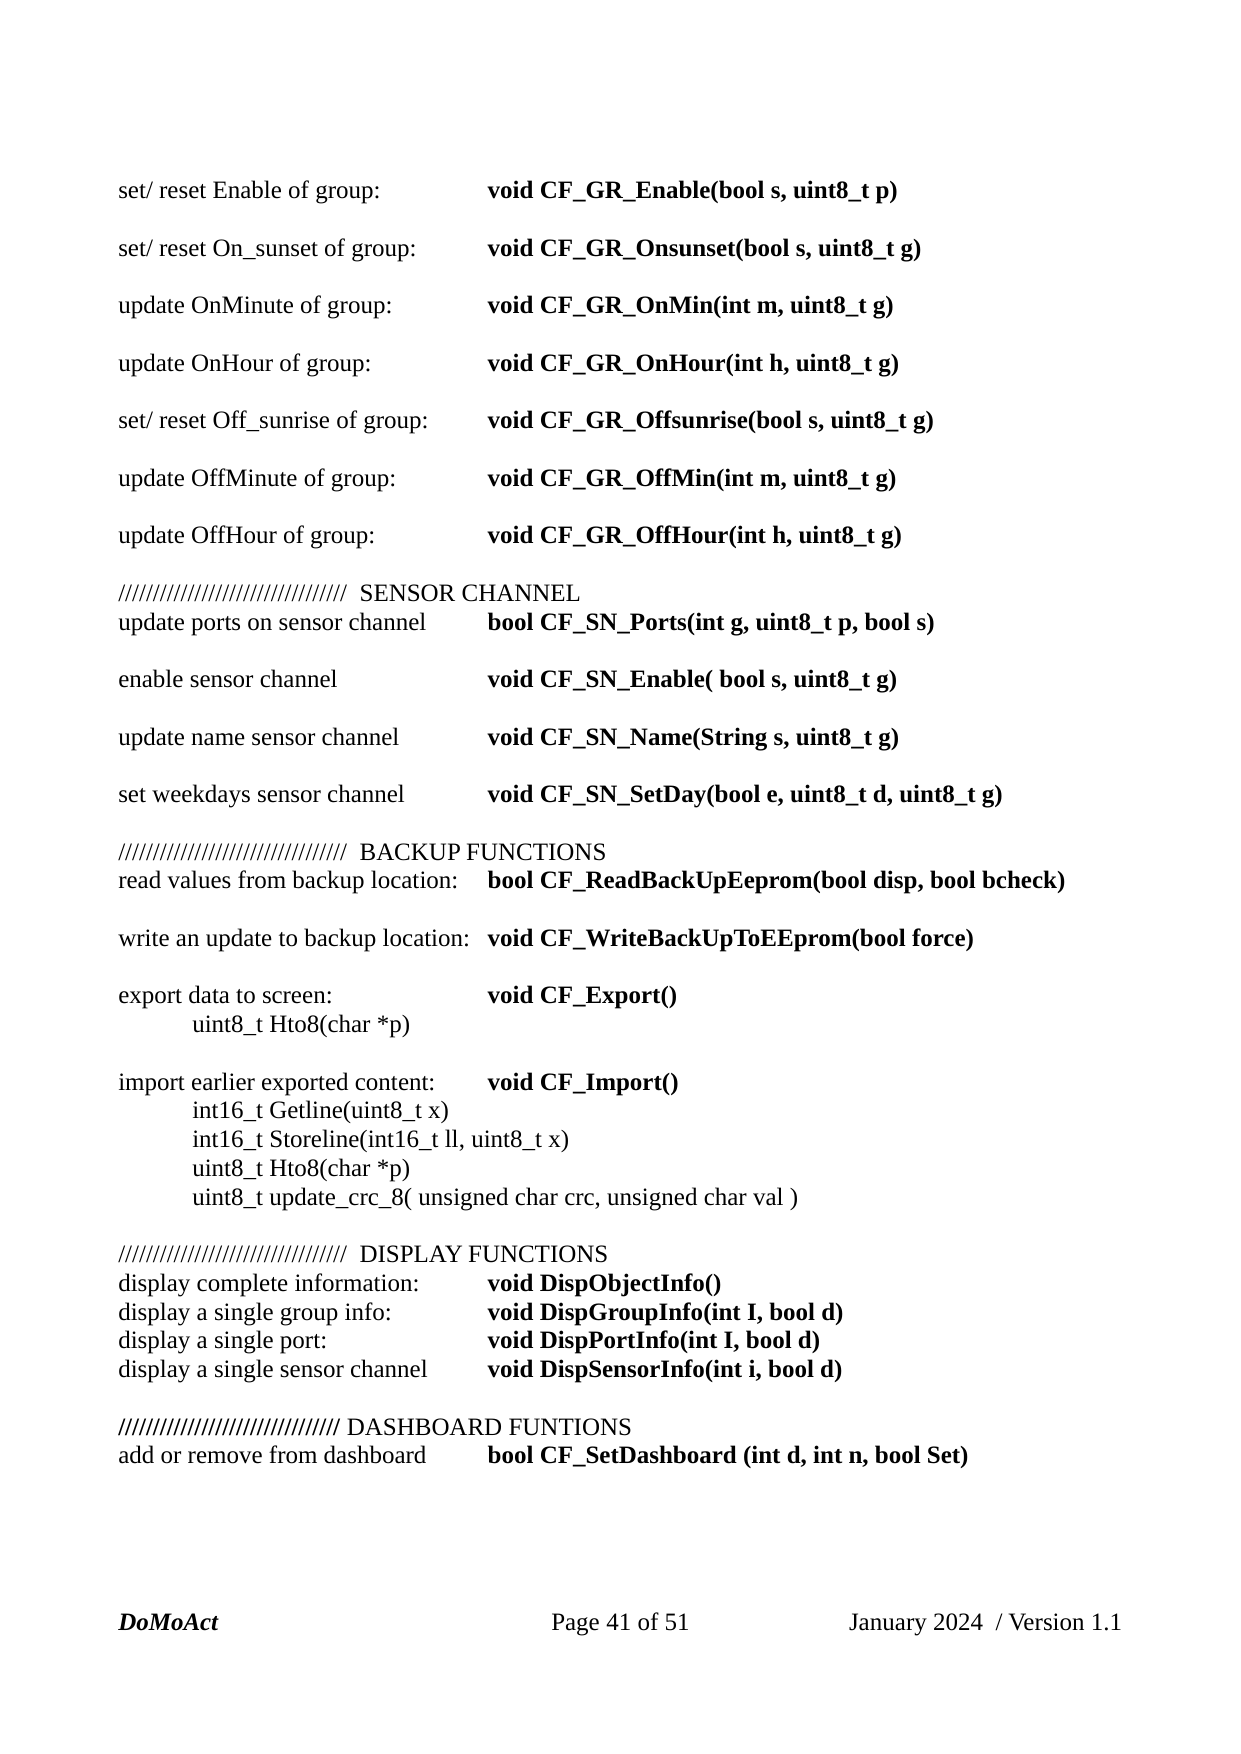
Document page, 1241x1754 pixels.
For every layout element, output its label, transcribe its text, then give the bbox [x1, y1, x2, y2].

text update OffMinute of group: void CF_GR_OffMin(int m, uint8_t g) [118, 463, 1122, 492]
text update OnHour of group: void CF_GR_OnHour(int h, uint8_t g) [118, 348, 1122, 377]
text set/ reset Enable of group: void CF_GR_Enable(bool s, uint8_t p) [118, 176, 1122, 204]
text set/ reset On_sunset of group: void CF_GR_Onsunset(bool s, uint8_t g) [118, 233, 1122, 262]
text set/ reset Off_sunrise of group: void CF_GR_Offsunrise(bool s, uint8_t g) [118, 406, 1122, 434]
text add or remove from dashboard bool CF_SetDashboard (int d, int n, bool Set) [118, 1441, 1122, 1469]
text display a single sensor channel void DispSensorInfo(int i, bool d) [118, 1354, 1122, 1383]
text update OnMinute of group: void CF_GR_OnMin(int m, uint8_t g) [118, 291, 1122, 319]
text export data to screen: void CF_Export() [118, 981, 1122, 1009]
text display a single group info: void DispGroupInfo(int I, bool d) [118, 1297, 1122, 1326]
text uint8_t update_crc_8( unsigned char crc, unsigned char val ) [118, 1182, 1122, 1211]
text set weekdays sensor channel void CF_SN_SetDay(bool e, uint8_t d, uint8_t g) [118, 779, 1122, 808]
text uint8_t Hto8(char *p) [118, 1153, 1122, 1182]
text update name sensor channel void CF_SN_Name(String s, uint8_t g) [118, 722, 1122, 751]
text ///////////////////////////////// BACKUP FUNCTIONS [118, 837, 1122, 866]
text //////////////////////////////// DASHBOARD FUNTIONS [118, 1412, 1122, 1441]
text int16_t Getline(uint8_t x) [118, 1096, 1122, 1124]
text display complete information: void DispObjectInfo() [118, 1268, 1122, 1297]
text import earlier exported content: void CF_Import() [118, 1067, 1122, 1096]
text ///////////////////////////////// DISPLAY FUNCTIONS [118, 1239, 1122, 1268]
text read values from backup location: bool CF_ReadBackUpEeprom(bool disp, bool bcheck) [118, 866, 1122, 894]
text write an update to backup location: void CF_WriteBackUpToEEprom(bool force) [118, 923, 1122, 952]
text update ports on sensor channel bool CF_SN_Ports(int g, uint8_t p, bool s) [118, 607, 1122, 636]
text ///////////////////////////////// SENSOR CHANNEL [118, 578, 1122, 607]
text enable sensor channel void CF_SN_Enable( bool s, uint8_t g) [118, 664, 1122, 693]
text display a single port: void DispPortInfo(int I, bool d) [118, 1326, 1122, 1354]
text int16_t Storeline(int16_t ll, uint8_t x) [118, 1124, 1122, 1153]
text uint8_t Hto8(char *p) [118, 1009, 1122, 1038]
text update OffHour of group: void CF_GR_OffHour(int h, uint8_t g) [118, 521, 1122, 549]
